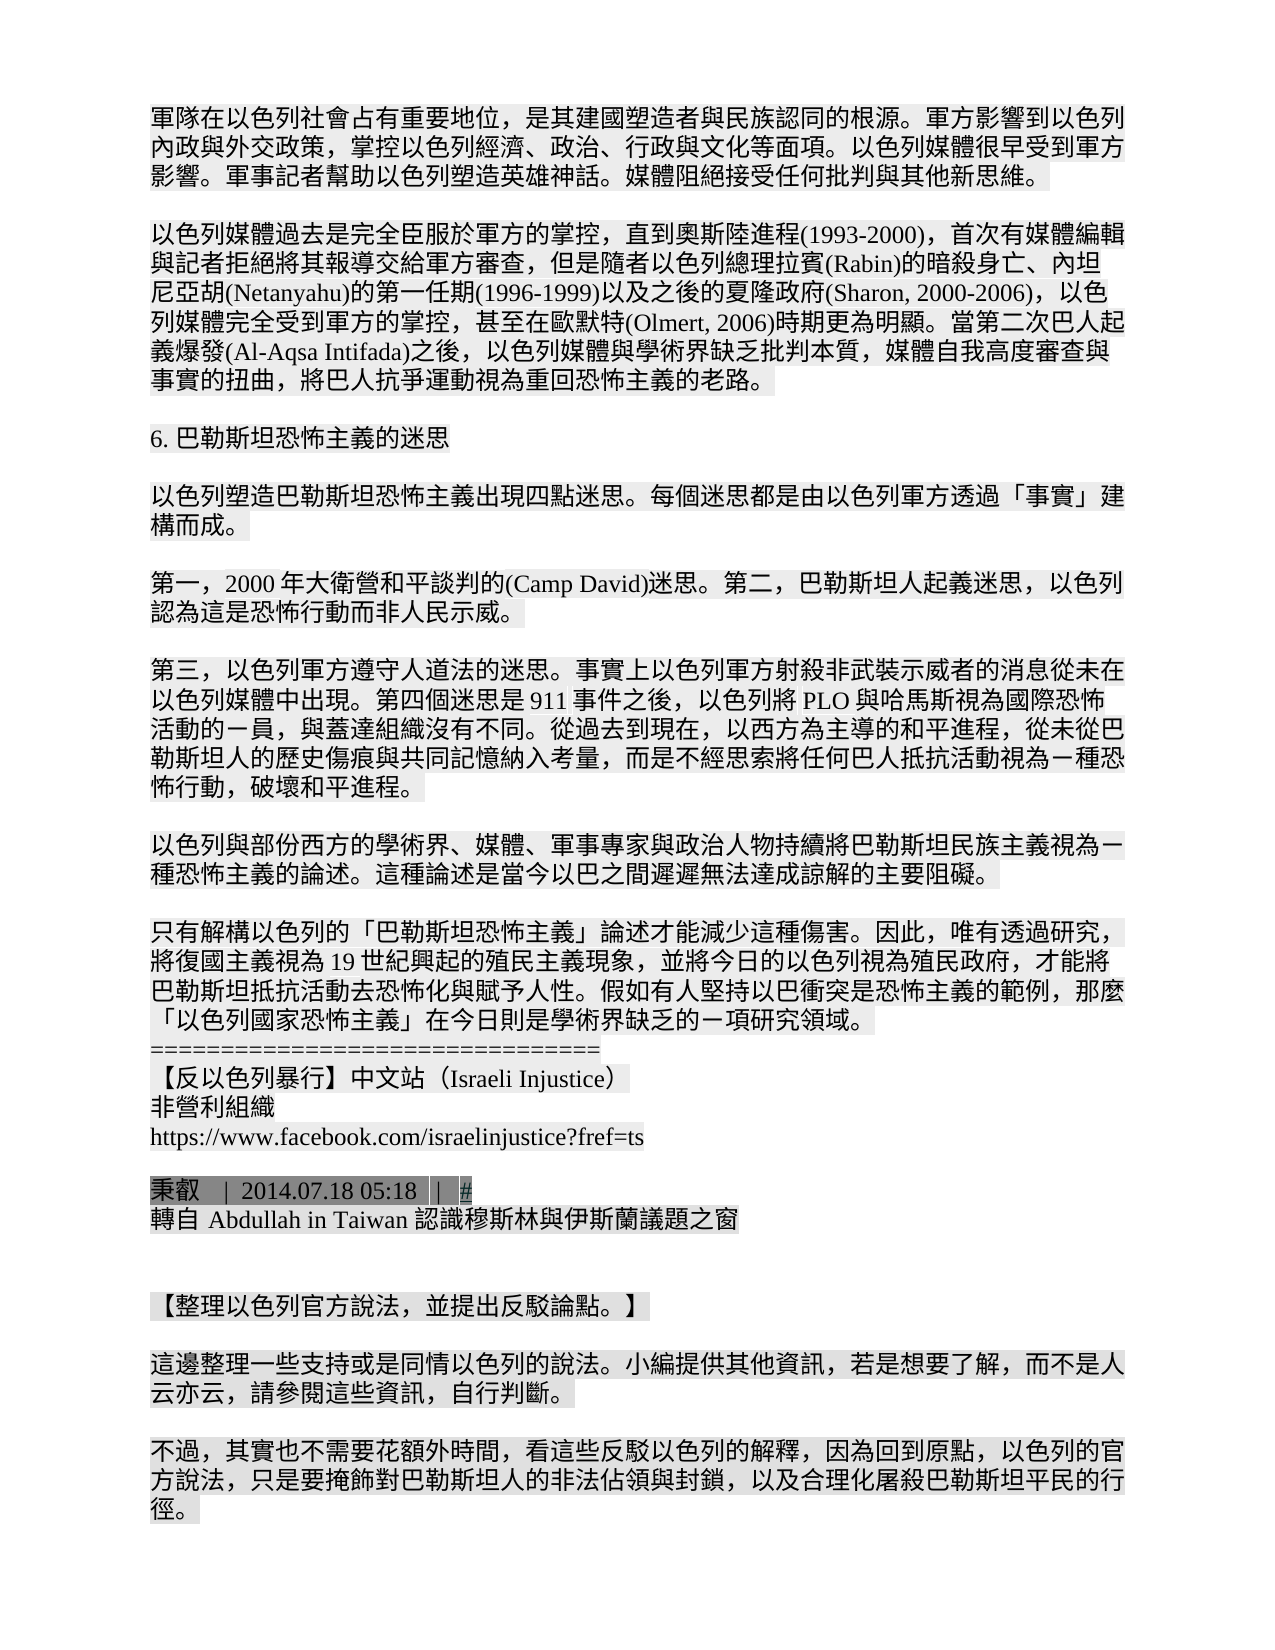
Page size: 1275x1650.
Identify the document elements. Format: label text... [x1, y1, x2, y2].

text 秉叡 | 2014.07.18 05:18 | # [150, 1176, 1125, 1205]
text 轉自 Abdullah in Taiwan 認識穆斯林與伊斯蘭議題之窗 【整理以色列官方說法，並提出反駁論點。】 這邊整理一些支持或是同情以色列的說法。小編提供其他資訊，若是想要了解，而不是人云亦云，請參閱這些資訊，自行判斷。 不過，其實也不需要花額外時間，看這些反駁以色列的解釋，因為回到原點，以色列的官方說法，只是要掩飾對巴勒斯坦人的非法佔領與封鎖，以及合理化屠殺巴勒斯坦平民的行徑。 [150, 1205, 1125, 1553]
text 轉自 Abdullah in Taiwan 認識穆斯林與伊斯蘭議題之窗 【追蹤巴勒斯坦現況】 https://www.facebook.com/FreePalestine2016?ref=stream https://www.facebook.com/TeamPalestina?fref=ts ================================== 多少世紀以來，阿拉伯人平靜的居住在中東地區，十字軍東征時，他們保護過猶太人，宗教改革期間，他們曾庇護新教基督徒。為什麼我們不問，這樣一個民族、這樣的歷史，是如何成為今日的「恐佈份子」？當家園被奪走、尊嚴被剝奪，列強踩入他們的土地，踐踏信仰與文化時，我們能夠苛責他們沒堅守非暴力抗爭守則嗎？以巴衝突中，不乏帶著孩子赴死的婦女炸彈客，這是喪心病狂，還是走投無路？「天國」裡可沒有黃金珍寶和一堆處女在等著她們，她們背上炸彈前，已經因為空襲、街頭交火、醫藥糧食的匱乏，失去了父親、丈夫、孩子。 以色列不該是基督徒該支持的對象！請不要被宗教右派利用，相信沒有根據亂解的「預言」，這些只會成就強權的私心私利，成就了事不關己、自以為了解上帝旨意的優越感。如今以色列以國家之力對巴勒斯坦人所做的，與二戰期間納粹對他們所做又有何異？只是比較緩慢的殘忍而已。如果你信的是公義的上帝，祂必定垂聽巴勒斯坦人的苦難，也必定責備以色列。耶穌基督的福音是給世人的，祂的再來，必然不是建立在流無辜之人的血的前提上，自稱基督徒者，不該站在滿手血腥、受英美強權扶植的以色列人那邊。 ============================= 有人質疑之前貼的「以色列議員恐怖言論」的真實性。 這邊還有另外一篇報導「以色列議員在臉書上呼籲屠殺巴勒斯坦人，得到上千人讚。」(Israeli lawmaker’s call for genocide of Palestinians gets thousands of Facebook likes) 該文報導，該議員呼籲執行種族屠殺，因為「整個巴勒斯坦人都是敵人，包含老人與婦女。」她呼籲屠殺巴勒斯坦婦女，因為這些婦女會生出一群蛇窩。 http://electronicintifada.net/blogs/ali-abunimah/israeli-lawmakers-call-genocide-palestinians-gets-thousands-facebook-likes =============================== 巴勒斯坦民族歌手 محمد عساف Mohammed Assaf聲援加薩 Mohammed Assaf的個人簡介，請參閱以下中文連結。 http://kisswater.pixnet.net/blog/post/32311579 https://www.youtube.com/watch?feature=player_embedded&v=WQo1QNj5AIE ============================== 【哈馬斯或巴勒斯坦人可能放棄武裝抵抗嗎？】 哈馬斯在2006年1月，透過民主選舉，成為國會(PLC)第一大黨。哈馬斯有民意基礎，因此是不可能放棄武裝抵抗，或是接受當前的兩國方案，因為一旦接受，代表哈馬斯將與法塔沒什麼不同，也背離人民的信託。更嚴重的是，假如哈馬斯接受兩國方案，代表放棄難民回歸權的原則，以及承認以色列的合法性，這會讓巴勒斯坦人從此信心崩潰，面對的將是以色列的永遠殖民壓迫。 但這些只是假設性問題，目前並不會有這些疑慮。而且巴勒斯坦武裝團體不只哈馬斯一個，除了伊斯蘭聖戰組織之外，還有許多不知名的團體，萬一哈馬斯放棄武裝抵抗，這些團體是不會受哈馬斯的約束，持續堅持武裝抵抗的必要性，而且說不定還更得到群眾的支持。 現在這個局面，巴勒斯坦人只有兩條路，不是投降，就是繼續抵抗。根據歷史法則，巴勒斯坦人即使面對以色列大規模的屠殺，他們依舊堅信勝利最後是站在他們這一方，總有一天會結束以色列的佔領。 巴勒斯坦人只能自救，他們很清楚，不會有什麼外人可以幫助他們。西方民間力量頂多是道德上的支持。至於西方政府，就不用說了，還是老樣子，強力站在以色列這一方。那阿拉伯國家呢？更不用指盼這些海灣國家，他們根本不在意巴勒斯坦人的死活。這就是殘酷的現實，在結構現實主義的架構之下，唯有抵抗，是巴勒斯坦人維護他們尊嚴、結束佔領與爭取權利的方式，即使所付出的代價非常沈重。 =================================== 【以色列的「巴勒斯坦恐怖主義」論述（重點摘要）】 作者：以色列歷史學者Ilan Pappe 原文出處：Ilan Pappe, “Deterrorising the Palestinian national struggle the roadmap to peace”, Critical Studies on Terrorism. Vol. 2, No. 2, (August, 2009) pp. 127-146. 以下為中文重點摘要 以色列建國之前（1948年前），猶太復國主義者(Zionist)早將巴勒斯坦人稱為「恐怖份子」。這種巴勒斯坦人等於恐怖份子的形象，由以色列媒體廣泛傳播，以及學術建制化。 本文嘗試追溯以色列妖魔巴勒斯坦抵抗運動的歷史、並解構「巴勒斯坦恐怖主義」的根源，以及分析「恐怖主義」對近年來和平進程的影響。從以色列的角度來看，以色列將巴勒斯坦的暴力視為一種恐怖現象，是為了製造恐怖所產生暴力，或者是為ㄧ種文化病態。 「巴勒斯坦恐怖主義」的製作地點發生在以色列的政府部門、學術界、媒體、軍隊以及市民社會中，這些機構都塑造巴勒斯坦人的負面形象。「巴勒斯坦恐怖主義」不僅是巴勒斯坦政治文化的ㄧ部份，同時也是來自伊斯蘭宗教。 「巴勒斯坦恐怖主義」的塑造來自三個階段，第一是以色列建國之前(Before 1948)。第二是PLO放棄恐怖主義，接受奧斯陸和平進程的階段(1993-2000)。最後則是哈馬斯在21世紀的興起，被解釋為以巴和平無望的根源。 1. 歷史上的巴勒斯坦恐怖主義 以色列建國前，猶太復國主義開始塑造巴勒斯坦恐怖主義。在英國託管統治的1930年代，「猶太學校」在希伯倫(Hebron)建立。猶太復國主義者利用實證主義方法與相關史料建立復國主義者論述根據。這種根據是有科學證據，能抵擋巴勒斯坦人與非復國主義者的挑戰。但復國主義的歷史論述乃是結合意識形態、學術民族中心主義(scholarly ethnocentricity)以及憑經驗法則。 復國主義者的經驗法則是很早將巴勒斯坦人每筆抵抗活動，都記錄為恐怖行動，透過學術體系，將這種歷史論述建構化，成為以色列人的民族集體記憶，並否認巴勒斯坦人的民族活動。這種科學與經驗法則讓復國主義者聲稱巴勒斯坦是他們的土地。這種論述ㄧ直到1980年晚期才受到挑戰，如質疑1948年的戰爭。那段期間，以色列否認驅逐巴勒斯坦人以及其種族清洗的政策(the Ethnic cleansing)。但至今，復國主義者的傳統歷史論述仍是以色列歷史的主流，仍然將巴勒斯坦人的恐怖主義納入其中。 2. 製造巴勒斯坦的恐怖歷史 傳統復國主義的歷史假定，每個巴勒斯坦人對抗復國主義的行為都是恐怖主義，但是非復國主義者(Non-Zionist)的論述，是將復國主義視為ㄧ種殖民計畫，或是結合民族主義。這些非復國主義者，將巴勒斯坦抵抗運動視為ㄧ種抵抗殖民主義的現象，而非是恐怖主義。 3. 國家前的恐怖主義 復國主義的恐怖主義論述始於1917年，結合英國貝爾福宣言(Balfour declaration)。 英國委任託管時期(1922-1948)，最厲害的巴勒斯坦恐怖份子是Izz al-Din al-Qassam，他在1930年代率領群眾抵抗英國官員以及猶太屯墾者。最後，聯合國於1947年11月29日提出分治計畫後（ㄧ邊ㄧ國），但因巴勒斯坦人的拒絕，復國主義者視其為ㄧ種恐怖主義的表徵。 1947年2月到1948年2月的期間，巴勒斯坦發生種族清洗，猶太復國主義者有計劃地執行驅離與殺戮政策，這在今日視為人道罪行，然而傳統復國主義歷史論述不承認1948年的種族清洗政策。在以色列今日官方與學術界的論述下，過去巴勒斯坦人的恐怖主義是由於伊斯蘭、阿拉伯政治文化與反閃族氣氛而塑造而成，與以色列沒有關係。 4.1960-1970年代的「巴勒斯坦恐怖主義」與1990年代的去恐怖化(de-terrorised)。 1967年到1974年間，隨者第三世界革命理論的影響，巴人武裝抵抗被視為唯一結束以色列佔領的手段。巴人組織如DFLP與PFLP左派政黨，透過劫機行動，或是巴人游擊隊滲透西岸等活動都被視為恐怖活動。直到1993年奧斯陸進程開始，巴勒斯坦解放組織(PLO)首次被以色列視為合法的政治參與者，並去恐怖化(de-terrorised)。但隨者和平進程的崩潰，以色列學術界、新聞媒體與政治人物，開始感到後悔，認為承認PLO乃是ㄧ種錯誤，於是巴勒斯坦人又再度成為「恐怖份子」。 5. 以色列的知識軍事化(The militarization of knowledge) 軍隊在以色列社會占有重要地位，是其建國塑造者與民族認同的根源。軍方影響到以色列內政與外交政策，掌控以色列經濟、政治、行政與文化等面項。以色列媒體很早受到軍方影響。軍事記者幫助以色列塑造英雄神話。媒體阻絕接受任何批判與其他新思維。 以色列媒體過去是完全臣服於軍方的掌控，直到奧斯陸進程(1993-2000)，首次有媒體編輯與記者拒絕將其報導交給軍方審查，但是隨者以色列總理拉賓(Rabin)的暗殺身亡、內坦尼亞胡(Netanyahu)的第一任期(1996-1999)以及之後的夏隆政府(Sharon, 2000-2006)，以色列媒體完全受到軍方的掌控，甚至在歐默特(Olmert, 2006)時期更為明顯。當第二次巴人起義爆發(Al-Aqsa Intifada)之後，以色列媒體與學術界缺乏批判本質，媒體自我高度審查與事實的扭曲，將巴人抗爭運動視為重回恐怖主義的老路。 6. 巴勒斯坦恐怖主義的迷思 以色列塑造巴勒斯坦恐怖主義出現四點迷思。每個迷思都是由以色列軍方透過「事實」建構而成。 第一，2000年大衛營和平談判的(Camp David)迷思。第二，巴勒斯坦人起義迷思，以色列認為這是恐怖行動而非人民示威。 第三，以色列軍方遵守人道法的迷思。事實上以色列軍方射殺非武裝示威者的消息從未在以色列媒體中出現。第四個迷思是911事件之後，以色列將PLO與哈馬斯視為國際恐怖活動的ㄧ員，與蓋達組織沒有不同。從過去到現在，以西方為主導的和平進程，從未從巴勒斯坦人的歷史傷痕與共同記憶納入考量，而是不經思索將任何巴人抵抗活動視為ㄧ種恐怖行動，破壞和平進程。 以色列與部份西方的學術界、媒體、軍事專家與政治人物持續將巴勒斯坦民族主義視為ㄧ種恐怖主義的論述。這種論述是當今以巴之間遲遲無法達成諒解的主要阻礙。 只有解構以色列的「巴勒斯坦恐怖主義」論述才能減少這種傷害。因此，唯有透過研究，將復國主義視為19世紀興起的殖民主義現象，並將今日的以色列視為殖民政府，才能將巴勒斯坦抵抗活動去恐怖化與賦予人性。假如有人堅持以巴衝突是恐怖主義的範例，那麼「以色列國家恐怖主義」在今日則是學術界缺乏的ㄧ項研究領域。 ================================ 【反以色列暴行】中文站（Israeli Injustice） 非營利組織 https://www.facebook.com/israelinjustice?fref=ts [150, 75, 1125, 1151]
